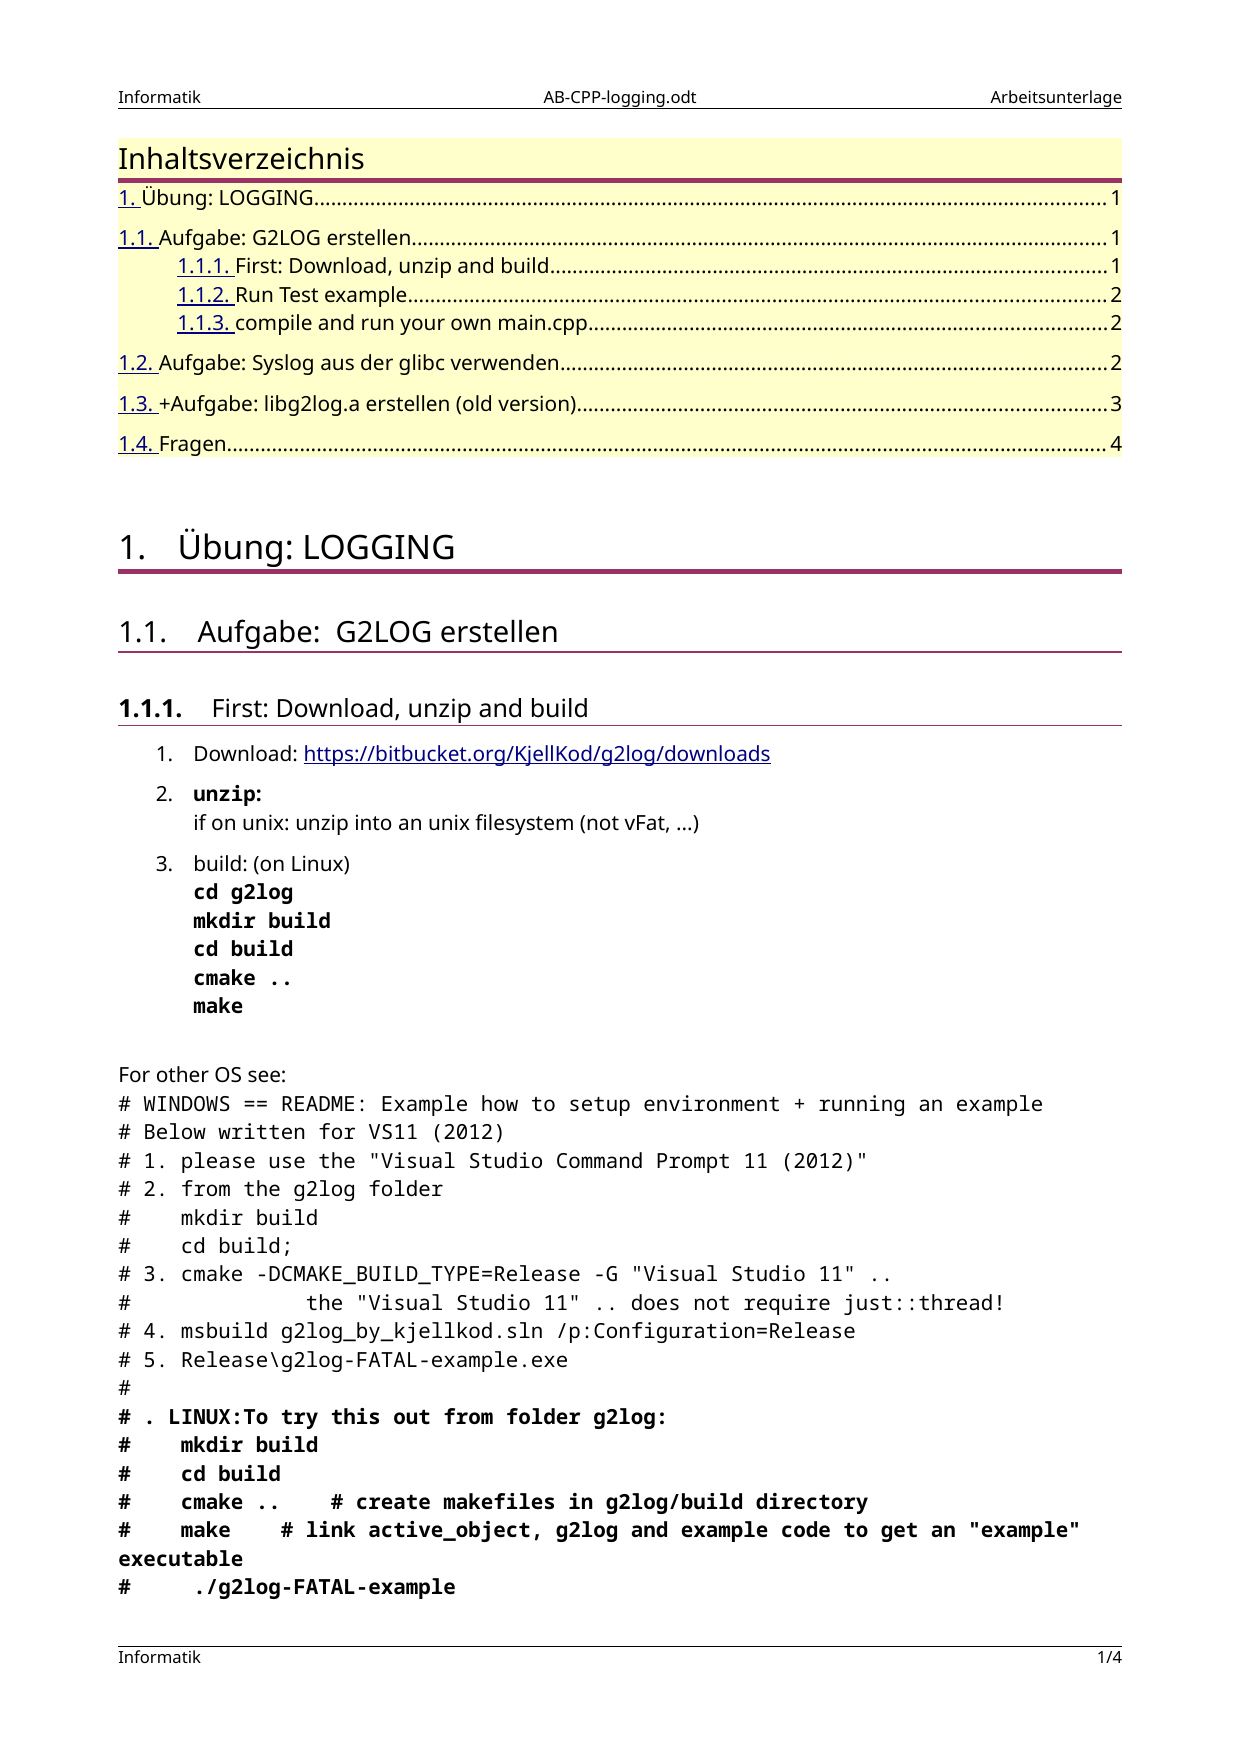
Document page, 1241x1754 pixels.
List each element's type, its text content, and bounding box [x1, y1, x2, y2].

text # 3. cmake -DCMAKE_BUILD_TYPE=Release -G "Visual Studio 11" .. [118, 1259, 1122, 1288]
list Download: https://bitbucket.org/KjellKod/g2log/downloads [156, 739, 1122, 767]
list build: (on Linux) cd g2log mkdir build cd build cmake .. make [156, 849, 1122, 1048]
text 1.1.2. Run Test example 2 [177, 280, 1122, 308]
text # WINDOWS == README: Example how to setup environment + running an example [118, 1089, 1122, 1117]
text # . LINUX:To try this out from folder g2log: [118, 1402, 1122, 1430]
text # [118, 1373, 1122, 1402]
text 1.1.1. First: Download, unzip and build 1 [177, 251, 1122, 280]
text # mkdir build [118, 1430, 1122, 1459]
text # 2. from the g2log folder [118, 1174, 1122, 1203]
text # 4. msbuild g2log_by_kjellkod.sln /p:Configuration=Release [118, 1316, 1122, 1345]
text 1.3. +Aufgabe: libg2log.a erstellen (old version) 3 [118, 389, 1122, 417]
text # cd build; [118, 1231, 1122, 1259]
text # mkdir build [118, 1203, 1122, 1231]
text # cd build [118, 1459, 1122, 1487]
subtitle Inhaltsverzeichnis [118, 138, 1122, 178]
text # make # link active_object, g2log and example code to get an "example" executable [118, 1516, 1122, 1572]
subtitle Übung: LOGGING [118, 523, 1122, 569]
text # Below written for VS11 (2012) [118, 1117, 1122, 1146]
text 1. Übung: LOGGING 1 [118, 183, 1122, 211]
list unzip: if on unix: unzip into an unix filesystem (not vFat, ...) [156, 779, 1122, 836]
text 1.1. Aufgabe: G2LOG erstellen 1 [118, 223, 1122, 251]
subtitle Aufgabe: G2LOG erstellen [118, 612, 1122, 651]
text # ./g2log-FATAL-example [118, 1572, 1122, 1601]
subtitle First: Download, unzip and build [118, 691, 1122, 725]
text # cmake .. # create makefiles in g2log/build directory [118, 1487, 1122, 1516]
text # the "Visual Studio 11" .. does not require just::thread! [118, 1288, 1122, 1316]
text # 1. please use the "Visual Studio Command Prompt 11 (2012)" [118, 1146, 1122, 1174]
text 1.4. Fragen 4 [118, 429, 1122, 457]
text # 5. Release\g2log-FATAL-example.exe [118, 1345, 1122, 1373]
text For other OS see: [118, 1061, 1122, 1089]
text 1.2. Aufgabe: Syslog aus der glibc verwenden 2 [118, 348, 1122, 377]
text 1.1.3. compile and run your own main.cpp 2 [177, 308, 1122, 337]
